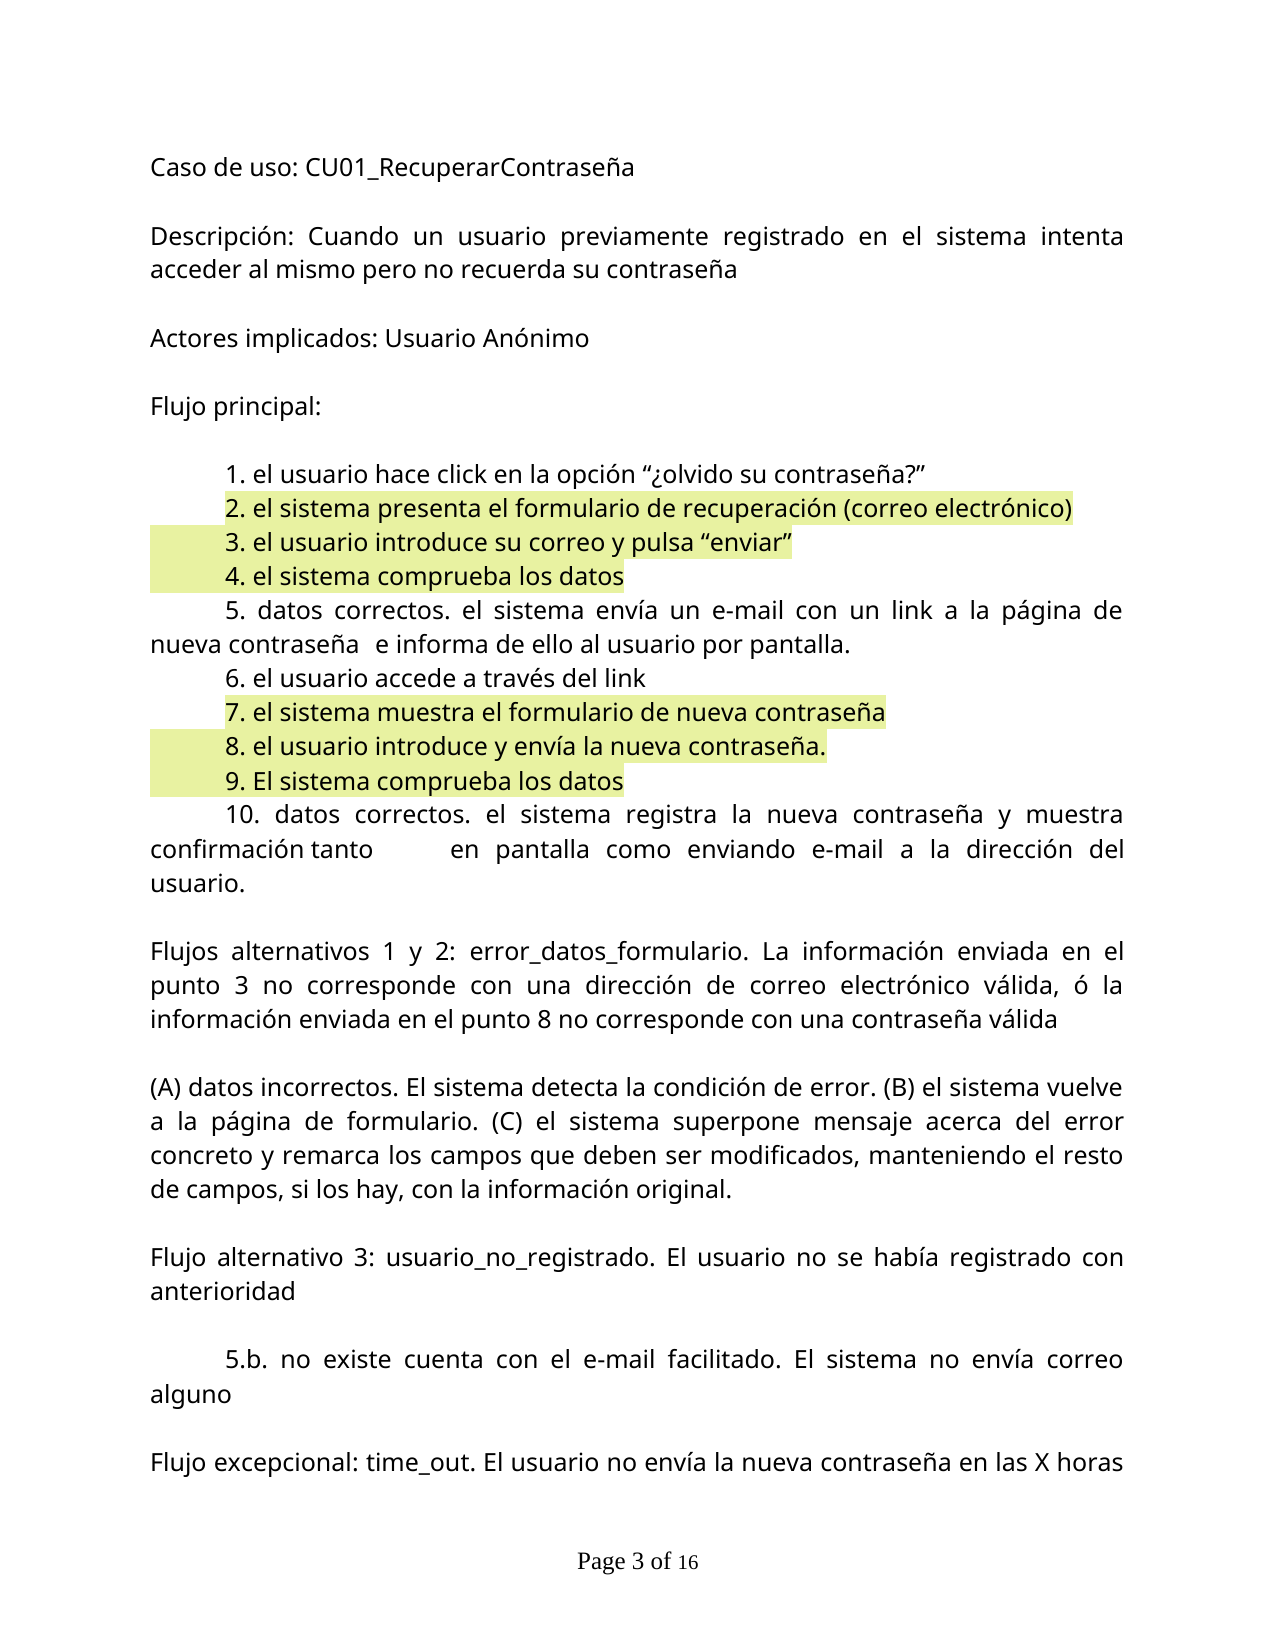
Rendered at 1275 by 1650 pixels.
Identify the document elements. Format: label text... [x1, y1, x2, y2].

text 10. datos correctos. el sistema registra la nueva contraseña y muestra confirmación tanto en pantalla como enviando e-mail a la dirección del usuario. [150, 797, 1125, 899]
text Flujo principal: [150, 388, 1125, 422]
text Descripción: Cuando un usuario previamente registrado en el sistema intenta acceder al mismo pero no recuerda su contraseña [150, 218, 1125, 286]
text Caso de uso: CU01_RecuperarContraseña [150, 150, 1125, 184]
text 3. el usuario introduce su correo y pulsa “enviar” [150, 525, 1125, 559]
text 7. el sistema muestra el formulario de nueva contraseña [150, 695, 1125, 729]
text 5.b. no existe cuenta con el e-mail facilitado. El sistema no envía correo alguno [150, 1342, 1125, 1410]
text 9. El sistema comprueba los datos [150, 763, 1125, 797]
text (A) datos incorrectos. El sistema detecta la condición de error. (B) el sistema vuelve a la página de formulario. (C) el sistema superpone mensaje acerca del error concreto y remarca los campos que deben ser modificados, manteniendo el resto de campos, si los hay, con la información original. [150, 1070, 1125, 1206]
text Flujo excepcional: time_out. El usuario no envía la nueva contraseña en las X horas [150, 1444, 1125, 1478]
text 1. el usuario hace click en la opción “¿olvido su contraseña?” [150, 457, 1125, 491]
text Flujo alternativo 3: usuario_no_registrado. El usuario no se había registrado con anterioridad [150, 1240, 1125, 1308]
text 2. el sistema presenta el formulario de recuperación (correo electrónico) [150, 491, 1125, 525]
text 8. el usuario introduce y envía la nueva contraseña. [150, 729, 1125, 763]
text Actores implicados: Usuario Anónimo [150, 320, 1125, 354]
text Flujos alternativos 1 y 2: error_datos_formulario. La información enviada en el punto 3 no corresponde con una dirección de correo electrónico válida, ó la información enviada en el punto 8 no corresponde con una contraseña válida [150, 933, 1125, 1036]
text 5. datos correctos. el sistema envía un e-mail con un link a la página de nueva contraseña e informa de ello al usuario por pantalla. [150, 593, 1125, 661]
text 4. el sistema comprueba los datos [150, 559, 1125, 593]
text 6. el usuario accede a través del link [150, 661, 1125, 695]
